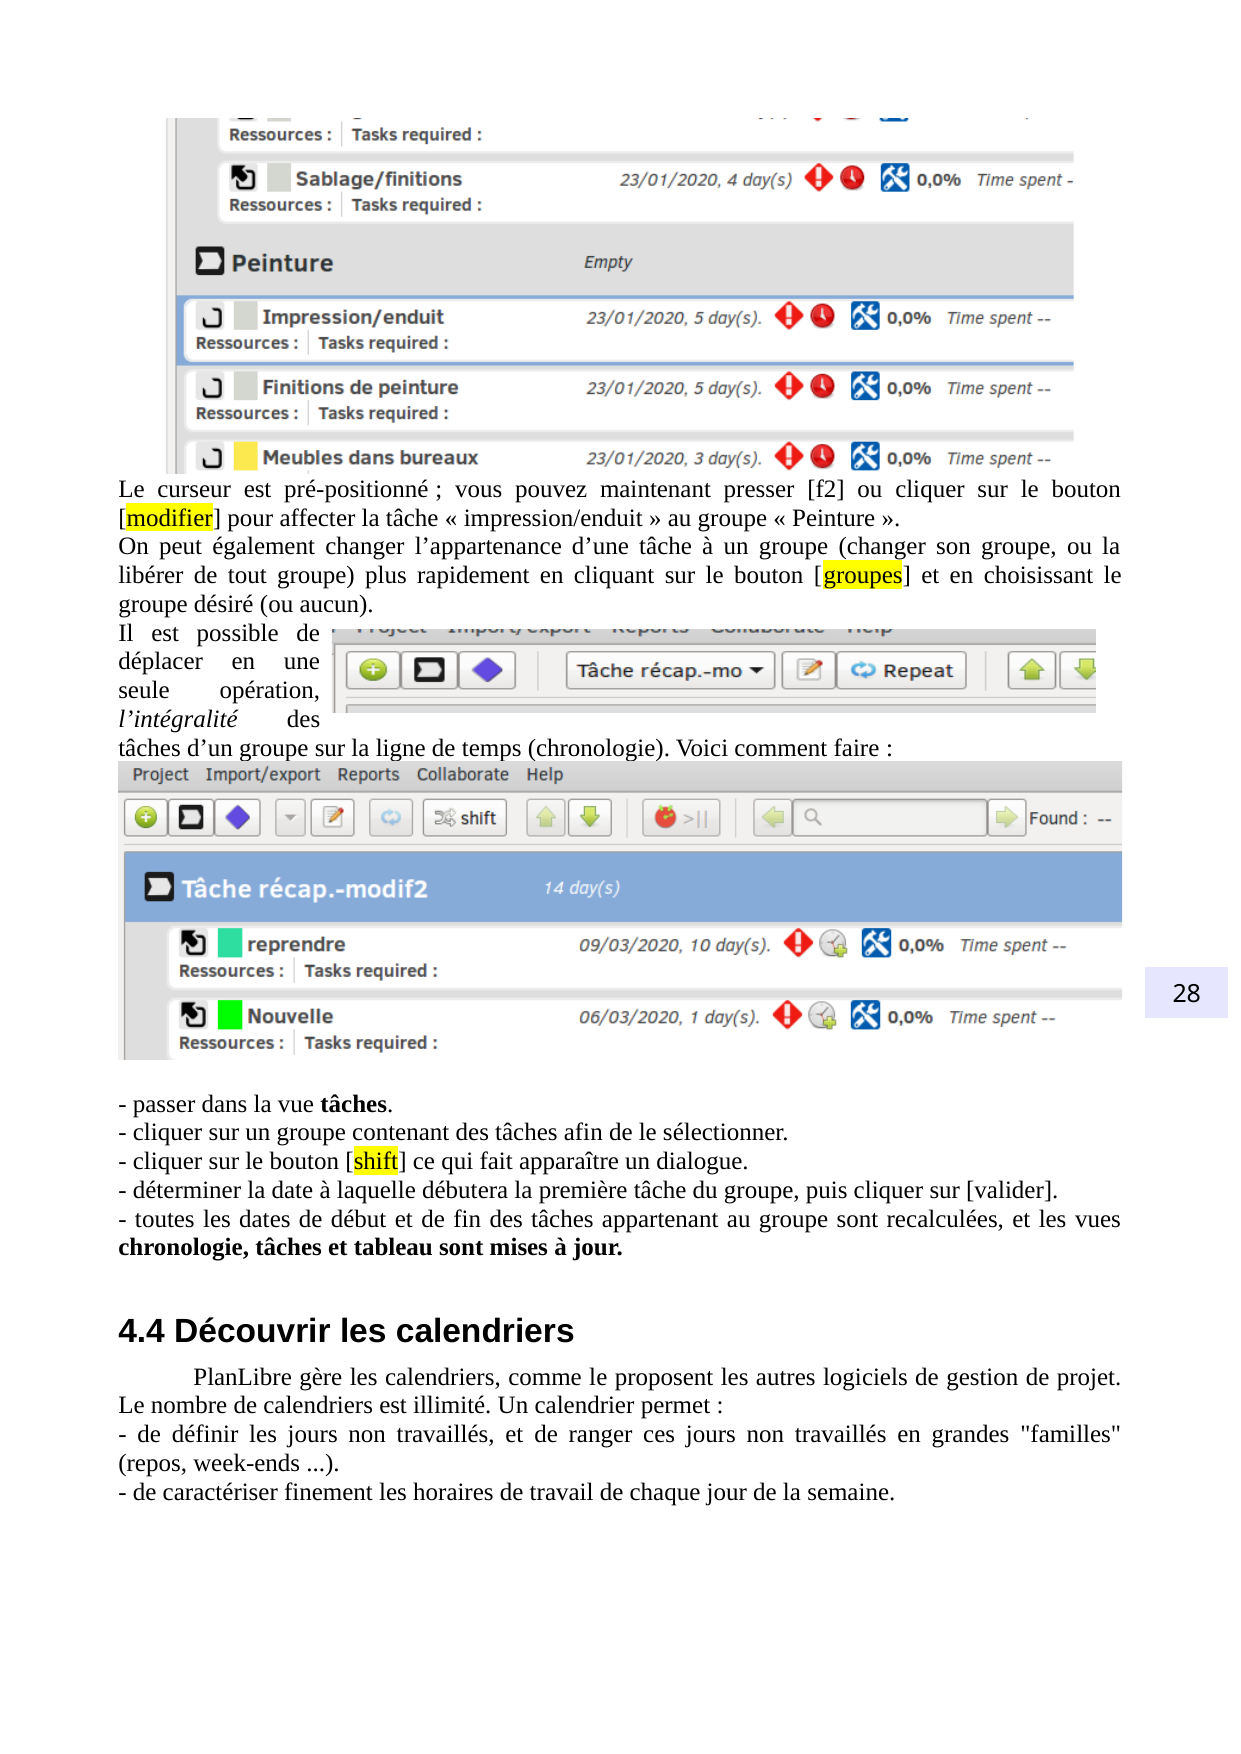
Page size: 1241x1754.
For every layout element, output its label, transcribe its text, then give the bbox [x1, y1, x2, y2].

subtitle 4.4 Découvrir les calendriers [118, 1311, 1122, 1349]
picture [118, 761, 1123, 1060]
text - passer dans la vue tâches. [118, 1089, 1122, 1117]
text Le curseur est pré-positionné ; vous pouvez maintenant presser [f2] ou cliquer sur le bouton [modifier] pour affecter la tâche « impression/enduit » au groupe « Peinture ». [118, 118, 1122, 531]
text Il est possible de déplacer en une seule opération, l’intégralité des tâches d’un groupe sur la ligne de temps (chronologie). Voici comment faire : [118, 618, 1122, 761]
text - de caractériser finement les horaires de travail de chaque jour de la semaine. [118, 1477, 1122, 1506]
picture [331, 629, 1096, 713]
text - cliquer sur le bouton [shift] ce qui fait apparaître un dialogue. [118, 1146, 1122, 1175]
text - de définir les jours non travaillés, et de ranger ces jours non travaillés en grandes "familles" (repos, week-ends ...). [118, 1419, 1122, 1477]
text - cliquer sur un groupe contenant des tâches afin de le sélectionner. [118, 1117, 1122, 1146]
text - déterminer la date à laquelle débutera la première tâche du groupe, puis cliquer sur [valider]. [118, 1175, 1122, 1204]
picture [166, 118, 1074, 474]
text PlanLibre gère les calendriers, comme le proposent les autres logiciels de gestion de projet. Le nombre de calendriers est illimité. Un calendrier permet : [118, 1362, 1122, 1419]
text - toutes les dates de début et de fin des tâches appartenant au groupe sont recalculées, et les vues chronologie, tâches et tableau sont mises à jour. [118, 1204, 1122, 1261]
text On peut également changer l’appartenance d’une tâche à un groupe (changer son groupe, ou la libérer de tout groupe) plus rapidement en cliquant sur le bouton [groupes] et en choisissant le groupe désiré (ou aucun). [118, 531, 1122, 618]
